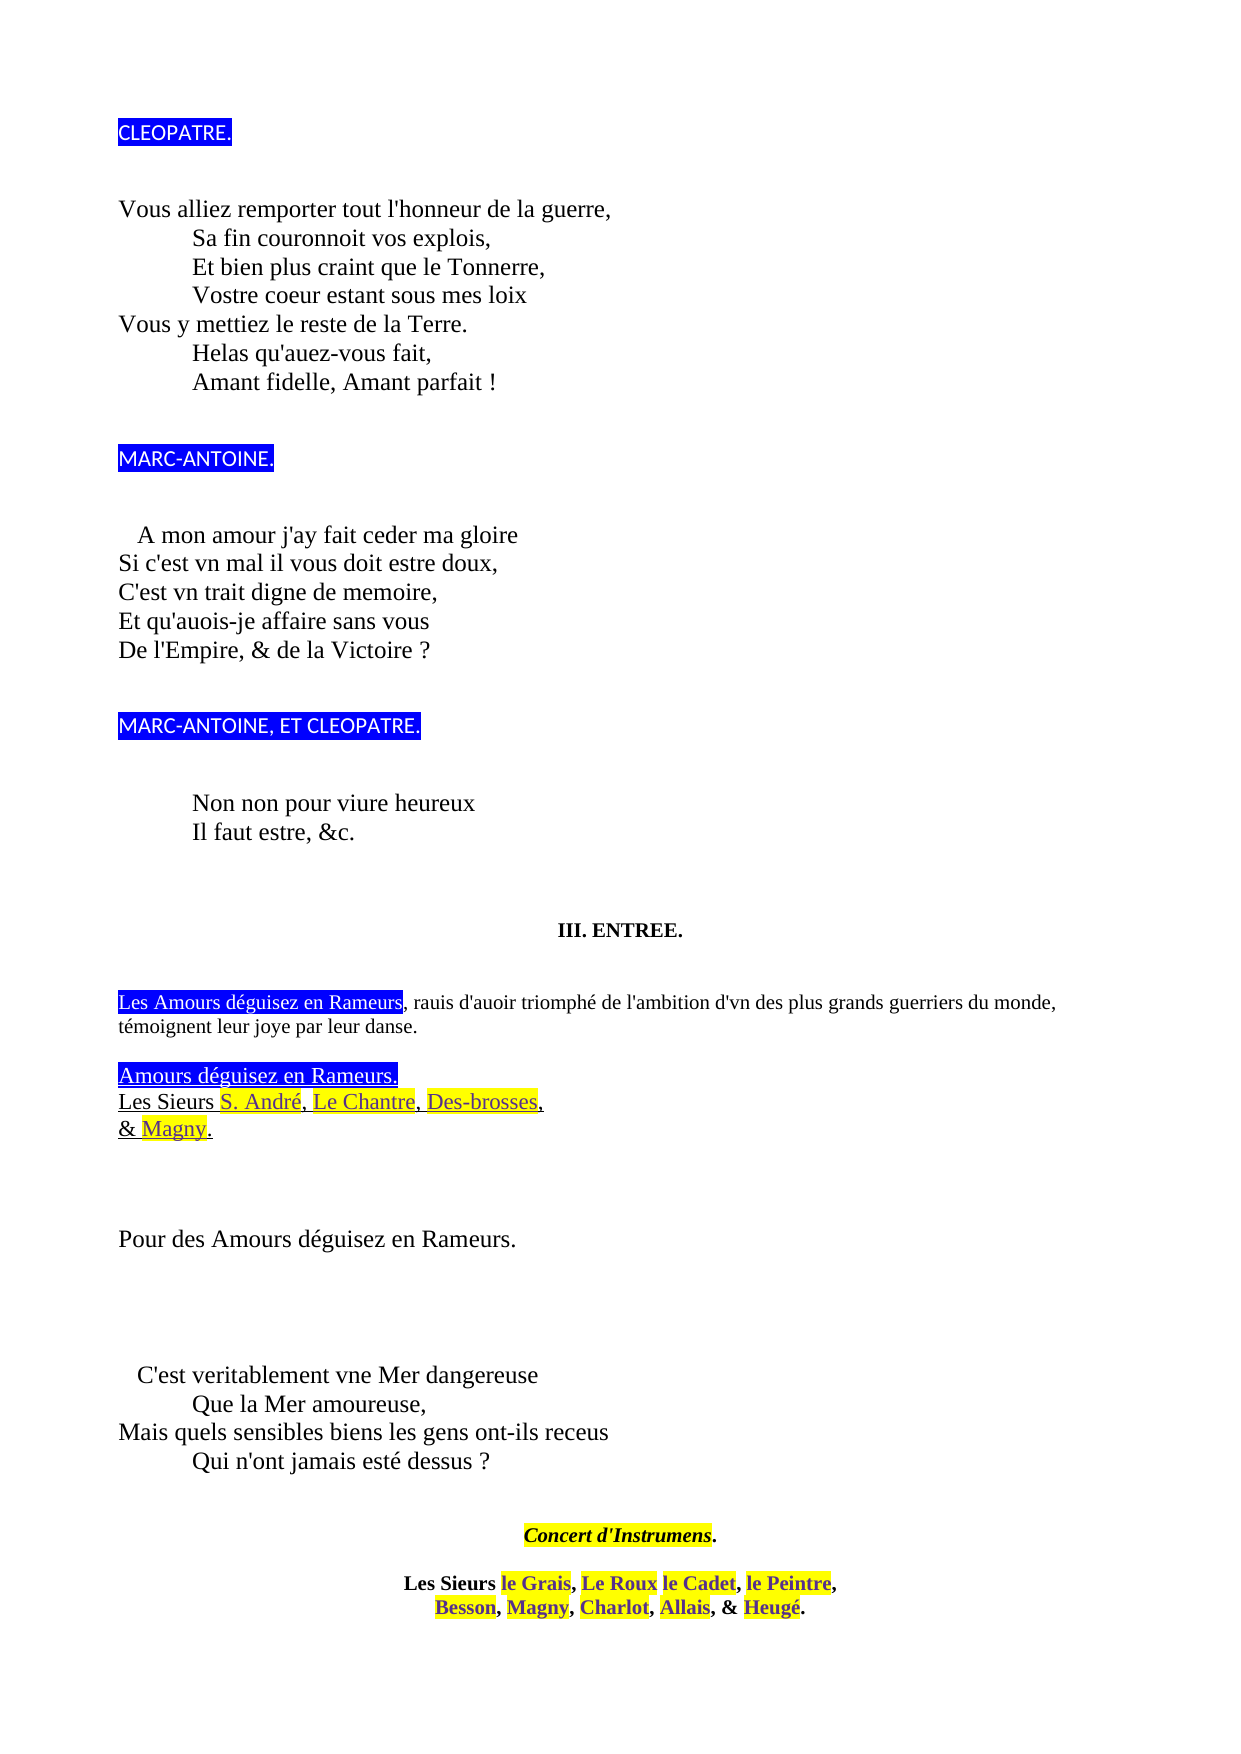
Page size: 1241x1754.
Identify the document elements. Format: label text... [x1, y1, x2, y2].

list Amours déguisez en Rameurs. [398, 1062, 1122, 1088]
text Qui n'ont jamais esté dessus ? [118, 1446, 1122, 1475]
subtitle Les Sieurs le Grais, Le Roux le Cadet, le Peintre, [831, 1571, 1122, 1595]
subtitle Besson, Magny, Charlot, Allais, & Heugé. [710, 1595, 744, 1619]
text Pour des Amours déguisez en Rameurs. [118, 1224, 1122, 1253]
text Amant fidelle, Amant parfait ! [118, 367, 1122, 396]
text Les Amours déguisez en Rameurs, rauis d'auoir triomphé de l'ambition d'vn des plus grands guerriers du monde, témoignent leur joye par leur danse. [118, 990, 1122, 1038]
text MARC-ANTOINE. [274, 444, 1122, 472]
text A mon amour j'ay fait ceder ma gloire [118, 520, 1122, 548]
text C'est vn trait digne de memoire, [118, 577, 1122, 606]
subtitle Besson, Magny, Charlot, Allais, & Heugé. [800, 1595, 1122, 1619]
text MARC-ANTOINE, ET CLEOPATRE. [421, 712, 1122, 740]
text Et bien plus craint que le Tonnerre, [118, 252, 1122, 281]
subtitle Les Sieurs le Grais, Le Roux le Cadet, le Peintre, [118, 1571, 501, 1595]
text CLEOPATRE. [232, 118, 1122, 146]
text Mais quels sensibles biens les gens ont-ils receus [118, 1417, 1122, 1446]
text Helas qu'auez-vous fait, [118, 338, 1122, 367]
text Et qu'auois-je affaire sans vous [118, 606, 1122, 635]
list Les Sieurs S. André, Le Chantre, Des-brosses, [118, 1088, 220, 1111]
subtitle III. ENTREE. [118, 917, 1122, 942]
text Vous alliez remporter tout l'honneur de la guerre, [118, 194, 1122, 223]
text Vostre coeur estant sous mes loix [118, 281, 1122, 309]
text Que la Mer amoureuse, [118, 1389, 1122, 1417]
subtitle Besson, Magny, Charlot, Allais, & Heugé. [118, 1595, 435, 1619]
text De l'Empire, & de la Victoire ? [118, 635, 1122, 663]
text Non non pour viure heureux [118, 788, 1122, 817]
list & Magny. [118, 1114, 1122, 1141]
subtitle Concert d'Instrumens. [712, 1523, 1122, 1547]
subtitle Concert d'Instrumens. [118, 1523, 524, 1547]
text Sa fin couronnoit vos explois, [118, 223, 1122, 252]
text C'est veritablement vne Mer dangereuse [118, 1360, 1122, 1389]
text Il faut estre, &c. [118, 817, 1122, 845]
text Si c'est vn mal il vous doit estre doux, [118, 548, 1122, 577]
list Les Sieurs S. André, Le Chantre, Des-brosses, [538, 1088, 1122, 1114]
text Vous y mettiez le reste de la Terre. [118, 309, 1122, 338]
